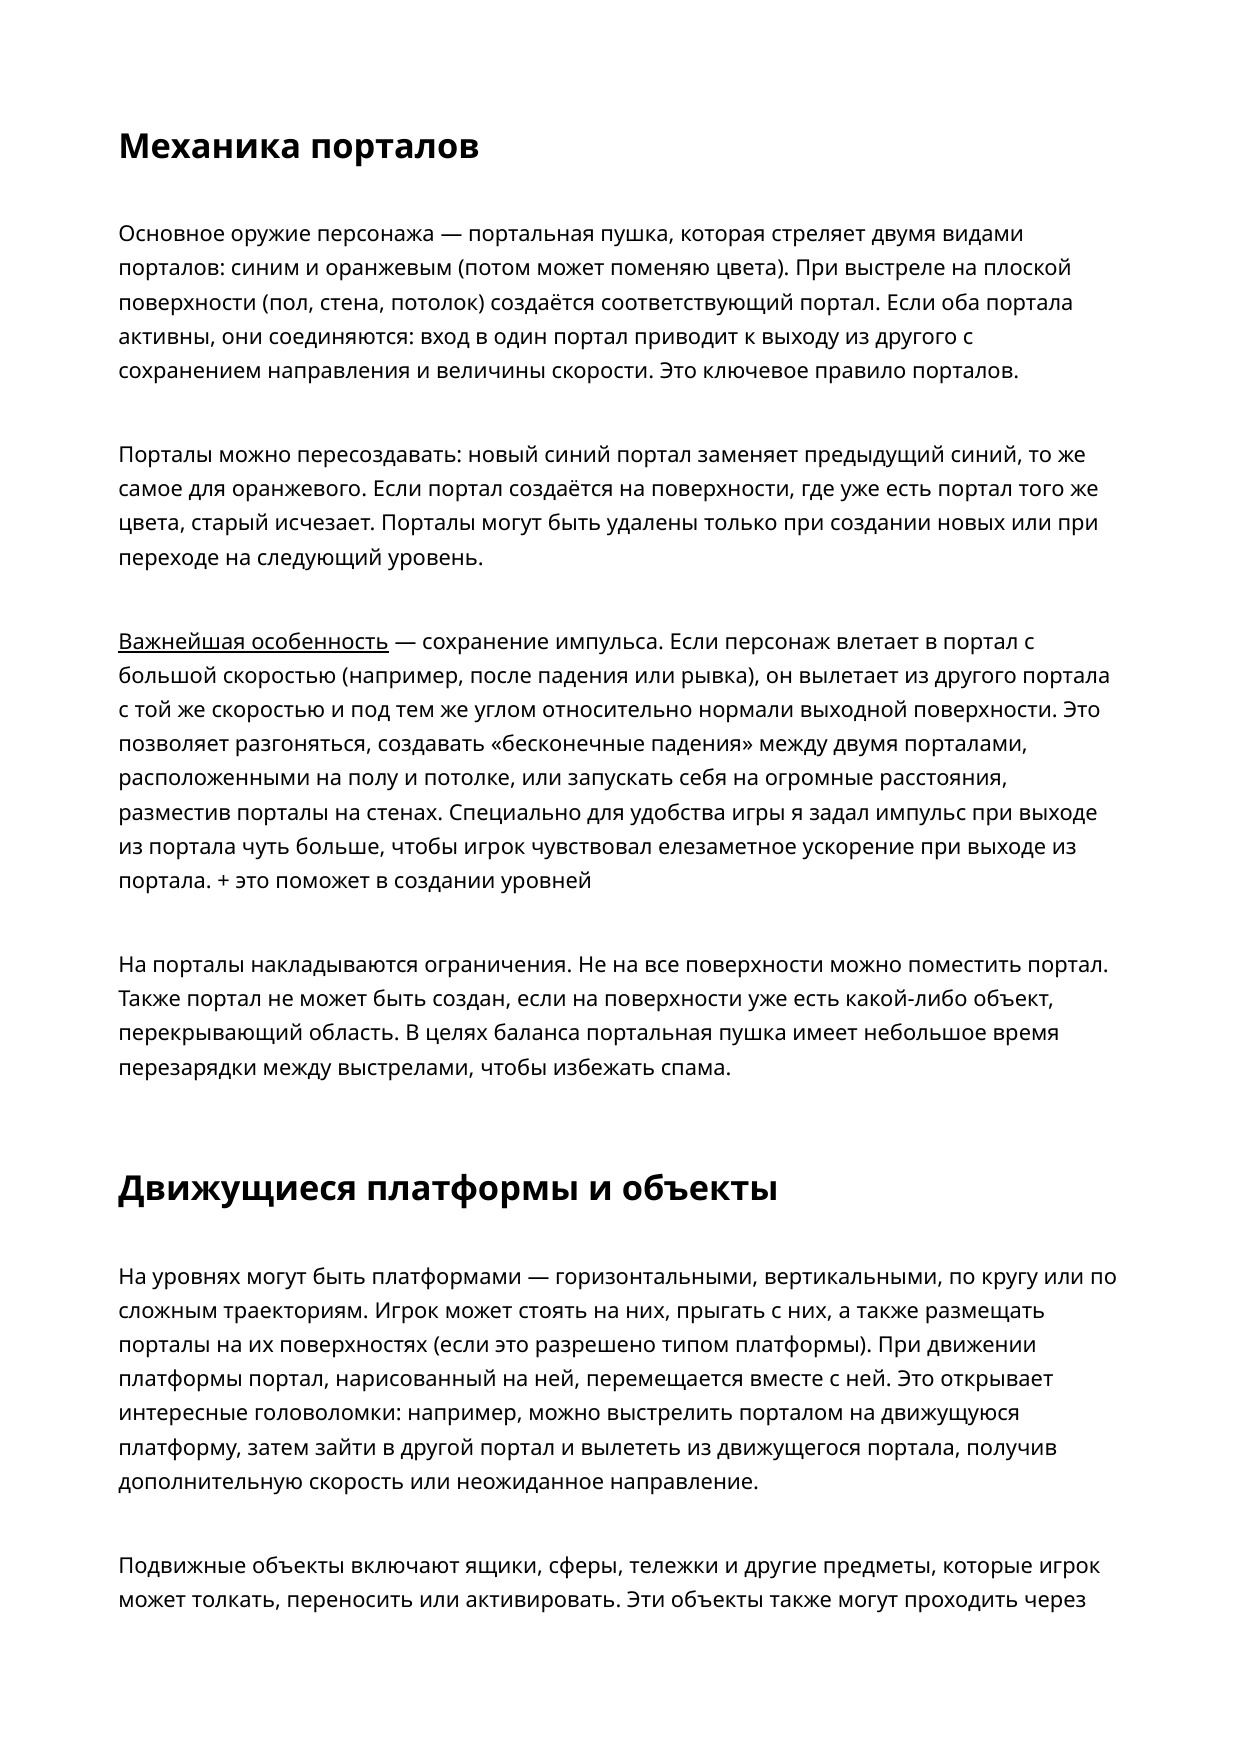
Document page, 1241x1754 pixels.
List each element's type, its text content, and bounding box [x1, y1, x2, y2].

text Важнейшая особенность — сохранение импульса. Если персонаж влетает в портал с большой скоростью (например, после падения или рывка), он вылетает из другого портала с той же скоростью и под тем же углом относительно нормали выходной поверхности. Это позволяет разгоняться, создавать «бесконечные падения» между двумя порталами, расположенными на полу и потолке, или запускать себя на огромные расстояния, разместив порталы на стенах. Специально для удобства игры я задал импульс при выходе из портала чуть больше, чтобы игрок чувствовал елезаметное ускорение при выходе из портала. + это поможет в создании уровней [118, 626, 1122, 894]
text Порталы можно пересоздавать: новый синий портал заменяет предыдущий синий, то же самое для оранжевого. Если портал создаётся на поверхности, где уже есть портал того же цвета, старый исчезает. Порталы могут быть удалены только при создании новых или при переходе на следующий уровень. [118, 439, 1122, 571]
subtitle Механика порталов [118, 118, 1122, 168]
text Основное оружие персонажа — портальная пушка, которая стреляет двумя видами порталов: синим и оранжевым (потом может поменяю цвета). При выстреле на плоской поверхности (пол, стена, потолок) создаётся соответствующий портал. Если оба портала активны, они соединяются: вход в один портал приводит к выходу из другого с сохранением направления и величины скорости. Это ключевое правило порталов. [118, 218, 1122, 384]
text На порталы накладываются ограничения. Не на все поверхности можно поместить портал. Также портал не может быть создан, если на поверхности уже есть какой-либо объект, перекрывающий область. В целях баланса портальная пушка имеет небольшое время перезарядки между выстрелами, чтобы избежать спама. [118, 949, 1122, 1081]
text Подвижные объекты включают ящики, сферы, тележки и другие предметы, которые игрок может толкать, переносить или активировать. Эти объекты также могут проходить через [118, 1550, 1122, 1614]
subtitle Движущиеся платформы и объекты [118, 1161, 1122, 1211]
text На уровнях могут быть платформами — горизонтальными, вертикальными, по кругу или по сложным траекториям. Игрок может стоять на них, прыгать с них, а также размещать порталы на их поверхностях (если это разрешено типом платформы). При движении платформы портал, нарисованный на ней, перемещается вместе с ней. Это открывает интересные головоломки: например, можно выстрелить порталом на движущуюся платформу, затем зайти в другой портал и вылететь из движущегося портала, получив дополнительную скорость или неожиданное направление. [118, 1261, 1122, 1495]
